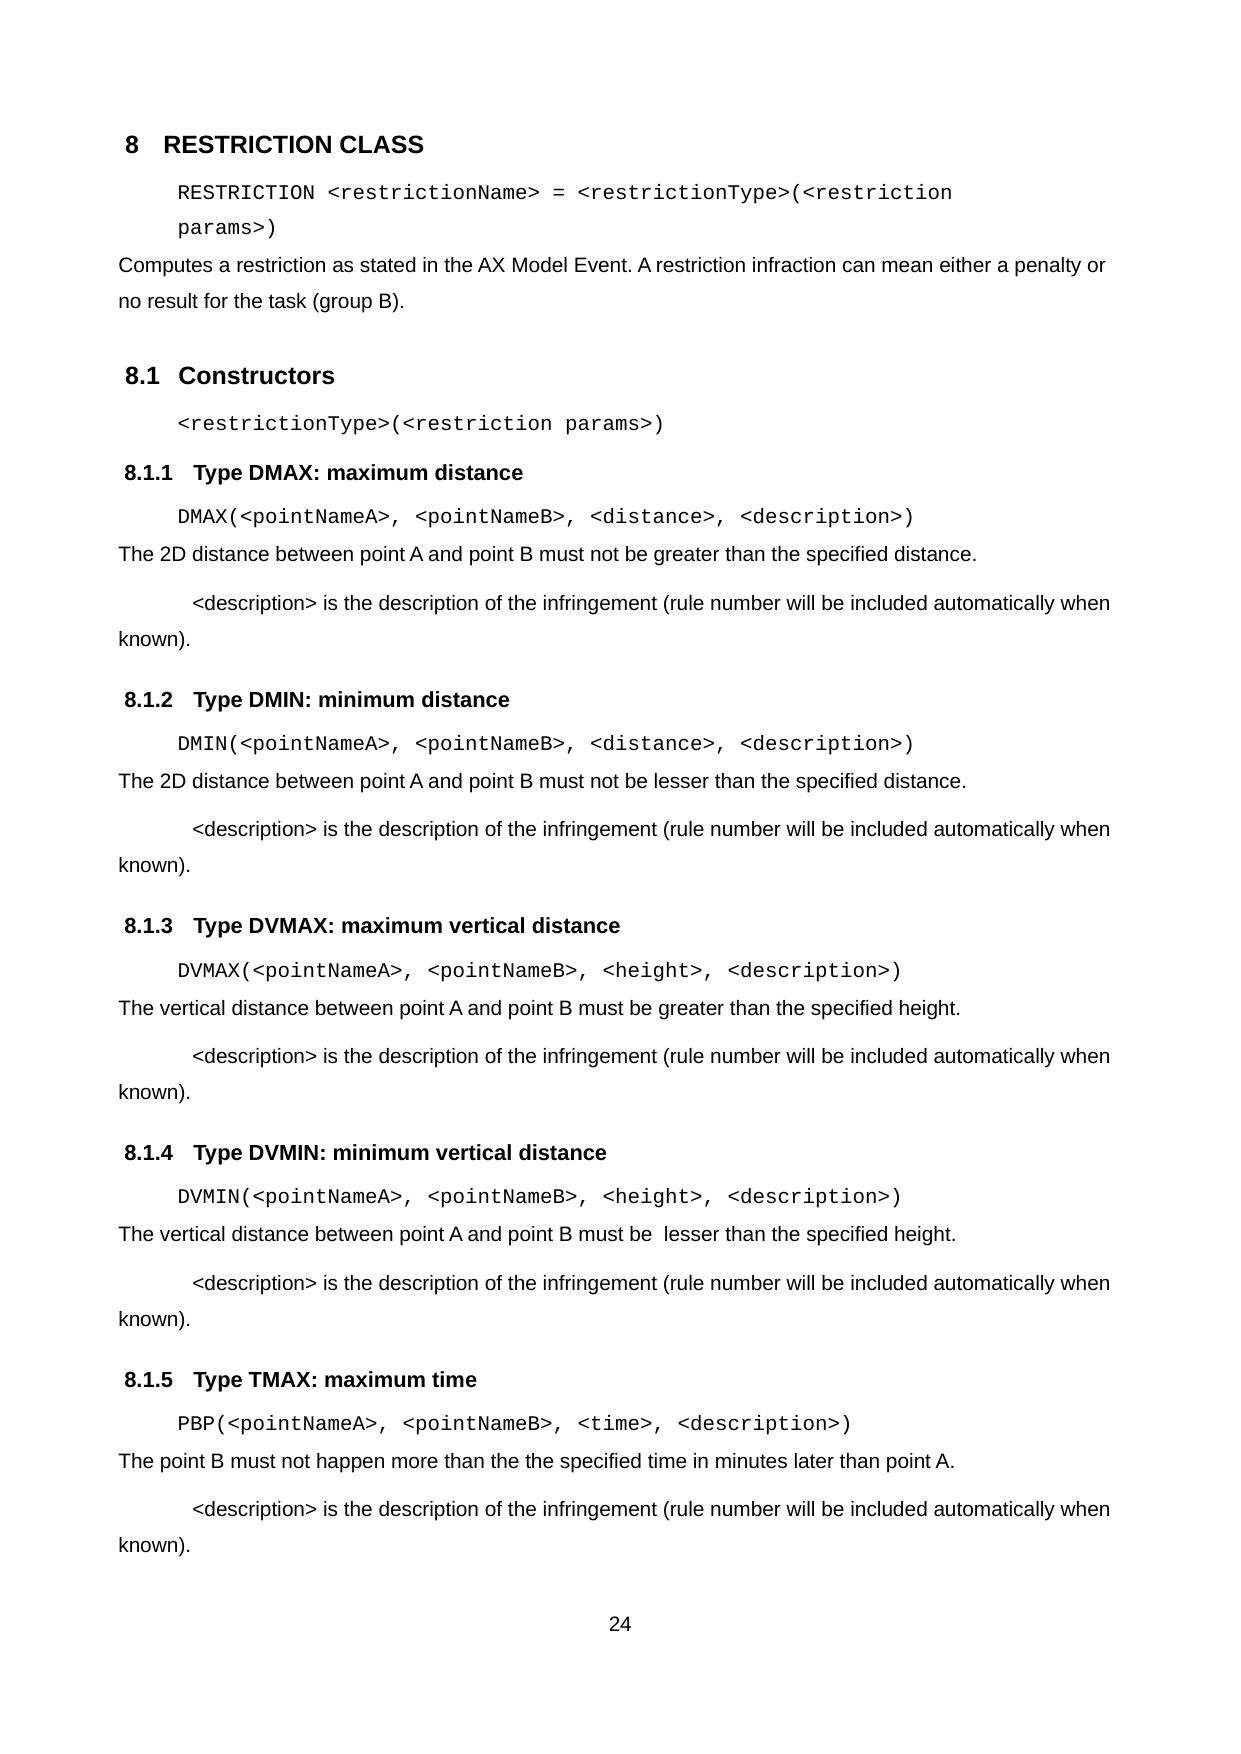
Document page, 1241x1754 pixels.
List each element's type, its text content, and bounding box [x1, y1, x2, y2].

text <description> is the description of the infringement (rule number will be included automatically when known). [118, 817, 1122, 877]
subtitle Type DVMIN: minimum vertical distance [118, 1140, 1122, 1165]
subtitle Type DMAX: maximum distance [118, 460, 1122, 485]
text <description> is the description of the infringement (rule number will be included automatically when known). [118, 1497, 1122, 1557]
text DVMAX(<pointNameA>, <pointNameB>, <height>, <description>) [177, 960, 1063, 983]
text DVMIN(<pointNameA>, <pointNameB>, <height>, <description>) [177, 1187, 1063, 1210]
text The 2D distance between point A and point B must not be lesser than the specified distance. [118, 769, 1122, 793]
text <description> is the description of the infringement (rule number will be included automatically when known). [118, 590, 1122, 650]
text DMAX(<pointNameA>, <pointNameB>, <distance>, <description>) [177, 507, 1063, 530]
text The 2D distance between point A and point B must not be greater than the specified distance. [118, 542, 1122, 566]
text <restrictionType>(<restriction params>) [177, 413, 1063, 436]
subtitle Type DVMAX: maximum vertical distance [118, 913, 1122, 938]
text DMIN(<pointNameA>, <pointNameB>, <distance>, <description>) [177, 733, 1063, 757]
text The vertical distance between point A and point B must be lesser than the specified height. [118, 1222, 1122, 1246]
text <description> is the description of the infringement (rule number will be included automatically when known). [118, 1270, 1122, 1330]
text PBP(<pointNameA>, <pointNameB>, <time>, <description>) [177, 1413, 1063, 1437]
text <description> is the description of the infringement (rule number will be included automatically when known). [118, 1044, 1122, 1104]
text The vertical distance between point A and point B must be greater than the specified height. [118, 995, 1122, 1019]
text Computes a restriction as stated in the AX Model Event. A restriction infraction can mean either a penalty or no result for the task (group B). [118, 253, 1122, 313]
text RESTRICTION <restrictionName> = <restrictionType>(<restriction params>) [177, 182, 1063, 241]
text The point B must not happen more than the the specified time in minutes later than point A. [118, 1449, 1122, 1473]
subtitle Constructors [118, 361, 1122, 389]
subtitle RESTRICTION class [118, 130, 1122, 159]
subtitle Type TMAX: maximum time [118, 1367, 1122, 1392]
subtitle Type DMIN: minimum distance [118, 687, 1122, 712]
